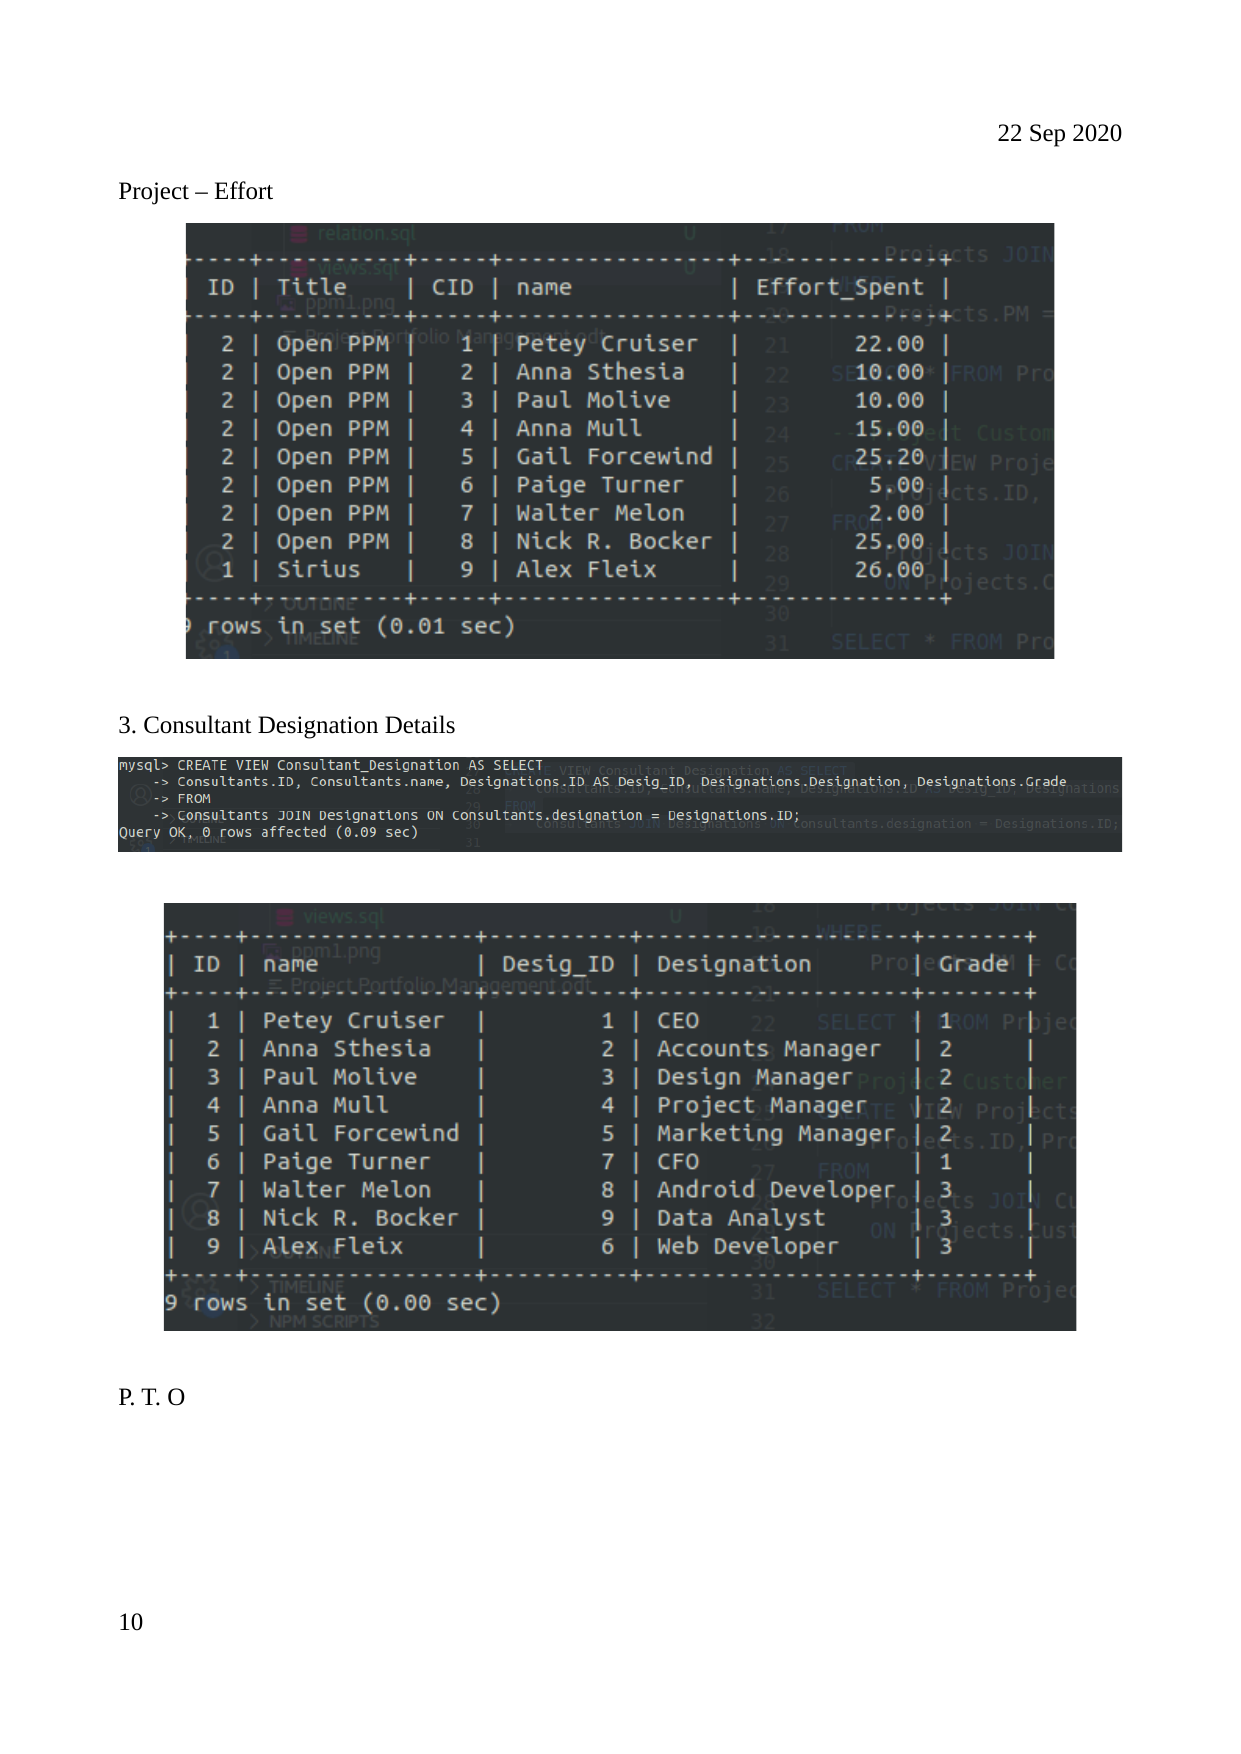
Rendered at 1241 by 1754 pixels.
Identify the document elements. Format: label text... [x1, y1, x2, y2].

picture [163, 903, 1077, 1331]
text P. T. O [118, 1382, 1122, 1411]
text 3. Consultant Designation Details [118, 710, 1122, 739]
picture [118, 757, 1123, 852]
text Project – Effort [118, 176, 1122, 205]
picture [185, 223, 1055, 659]
